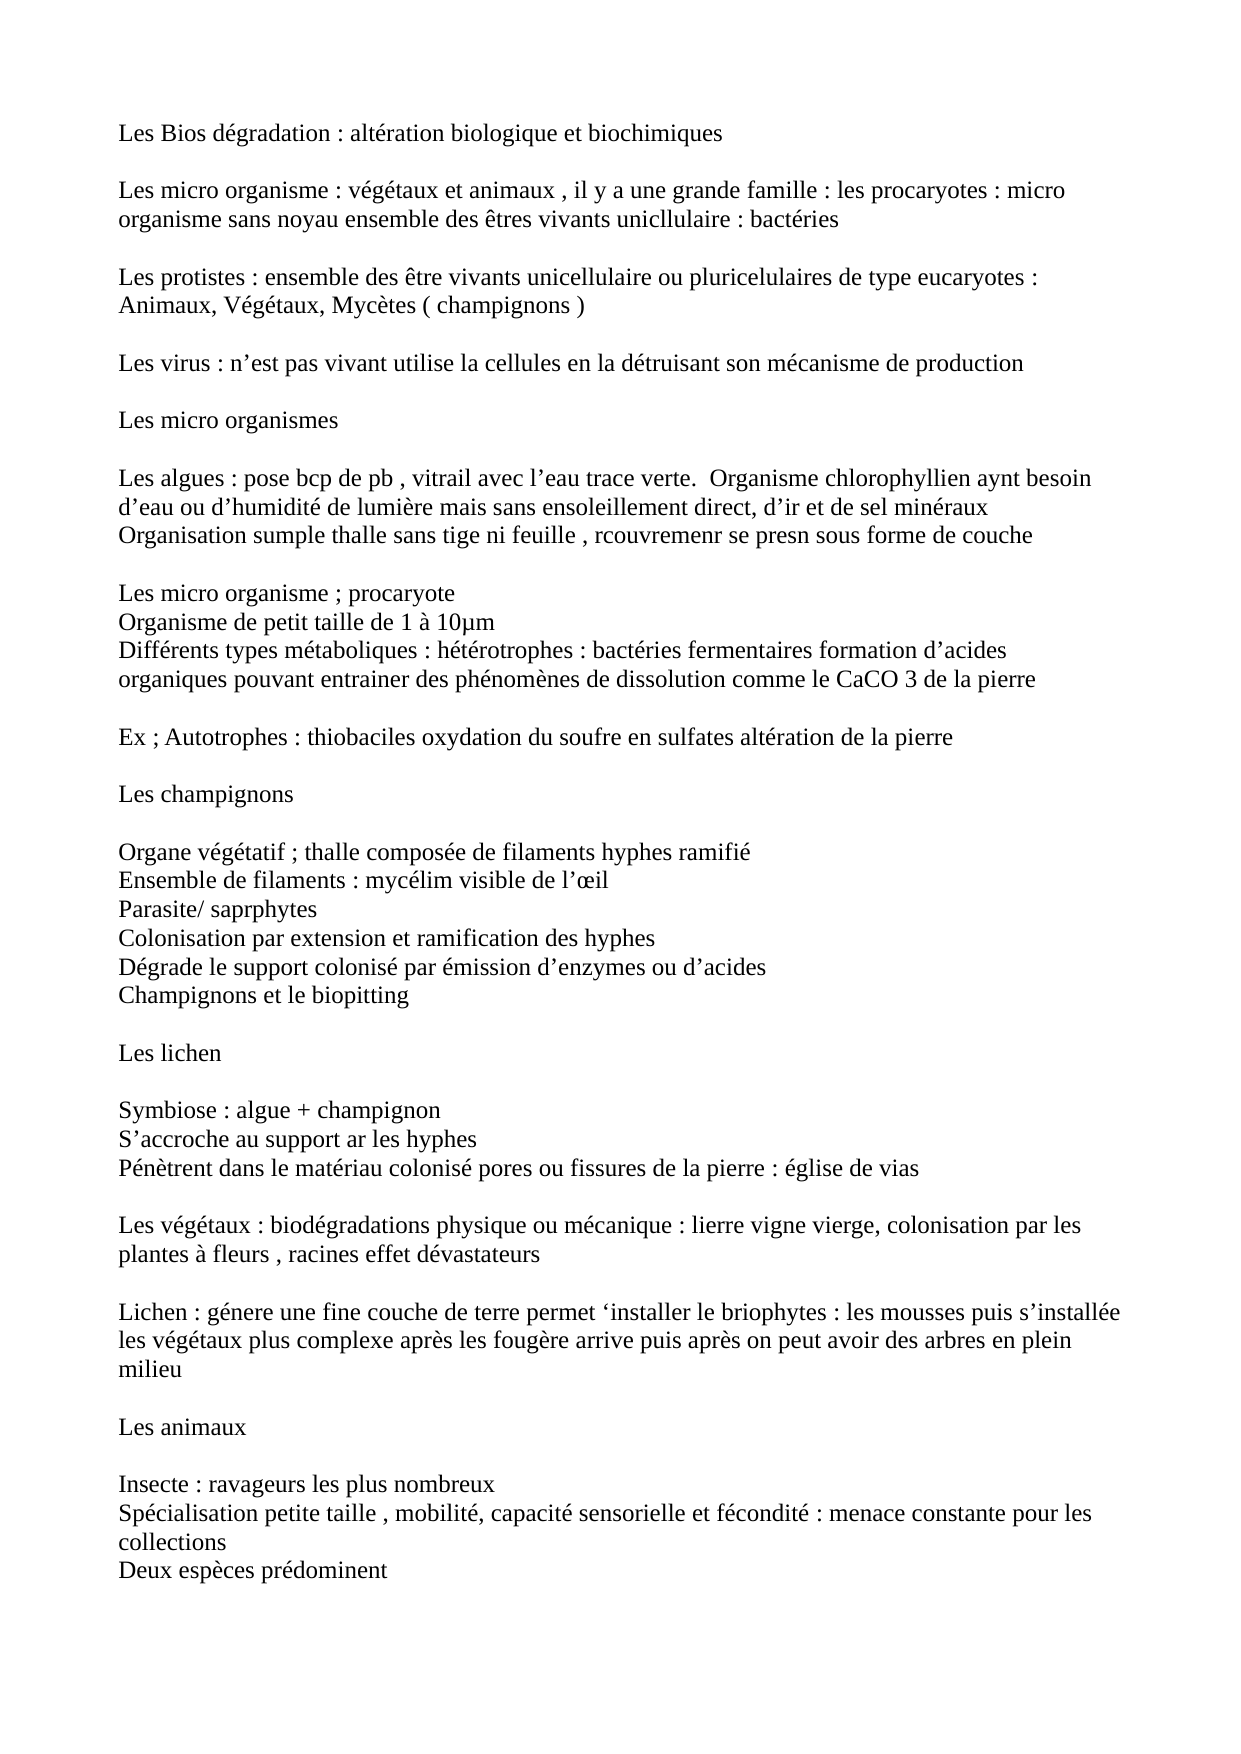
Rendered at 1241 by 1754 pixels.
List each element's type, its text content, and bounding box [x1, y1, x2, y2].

text Lichen : génere une fine couche de terre permet ‘installer le briophytes : les mousses puis s’installée les végétaux plus complexe après les fougère arrive puis après on peut avoir des arbres en plein milieu [118, 1297, 1122, 1383]
text Insecte : ravageurs les plus nombreux [118, 1469, 1122, 1498]
text Symbiose : algue + champignon [118, 1096, 1122, 1124]
text Les champignons [118, 779, 1122, 808]
text Organisation sumple thalle sans tige ni feuille , rcouvremenr se presn sous forme de couche [118, 521, 1122, 549]
text Dégrade le support colonisé par émission d’enzymes ou d’acides [118, 952, 1122, 981]
text Parasite/ saprphytes [118, 894, 1122, 923]
text Les végétaux : biodégradations physique ou mécanique : lierre vigne vierge, colonisation par les plantes à fleurs , racines effet dévastateurs [118, 1211, 1122, 1268]
text Les micro organismes [118, 406, 1122, 434]
text Les micro organisme ; procaryote [118, 578, 1122, 607]
text Les lichen [118, 1038, 1122, 1067]
text Les micro organisme : végétaux et animaux , il y a une grande famille : les procaryotes : micro organisme sans noyau ensemble des êtres vivants unicllulaire : bactéries [118, 176, 1122, 233]
text Deux espèces prédominent [118, 1556, 1122, 1584]
text Colonisation par extension et ramification des hyphes [118, 923, 1122, 952]
text S’accroche au support ar les hyphes [118, 1124, 1122, 1153]
text Spécialisation petite taille , mobilité, capacité sensorielle et fécondité : menace constante pour les collections [118, 1498, 1122, 1556]
text Les virus : n’est pas vivant utilise la cellules en la détruisant son mécanisme de production [118, 348, 1122, 377]
text Organe végétatif ; thalle composée de filaments hyphes ramifié [118, 837, 1122, 866]
text Champignons et le biopitting [118, 981, 1122, 1009]
text Pénètrent dans le matériau colonisé pores ou fissures de la pierre : église de vias [118, 1153, 1122, 1182]
text Les Bios dégradation : altération biologique et biochimiques [118, 118, 1122, 147]
text Ex ; Autotrophes : thiobaciles oxydation du soufre en sulfates altération de la pierre [118, 722, 1122, 751]
text Organisme de petit taille de 1 à 10µm [118, 607, 1122, 636]
text Les protistes : ensemble des être vivants unicellulaire ou pluricelulaires de type eucaryotes : Animaux, Végétaux, Mycètes ( champignons ) [118, 262, 1122, 319]
text Différents types métaboliques : hétérotrophes : bactéries fermentaires formation d’acides organiques pouvant entrainer des phénomènes de dissolution comme le CaCO 3 de la pierre [118, 636, 1122, 693]
text Les algues : pose bcp de pb , vitrail avec l’eau trace verte. Organisme chlorophyllien aynt besoin d’eau ou d’humidité de lumière mais sans ensoleillement direct, d’ir et de sel minéraux [118, 463, 1122, 521]
text Ensemble de filaments : mycélim visible de l’œil [118, 866, 1122, 894]
text Les animaux [118, 1412, 1122, 1441]
